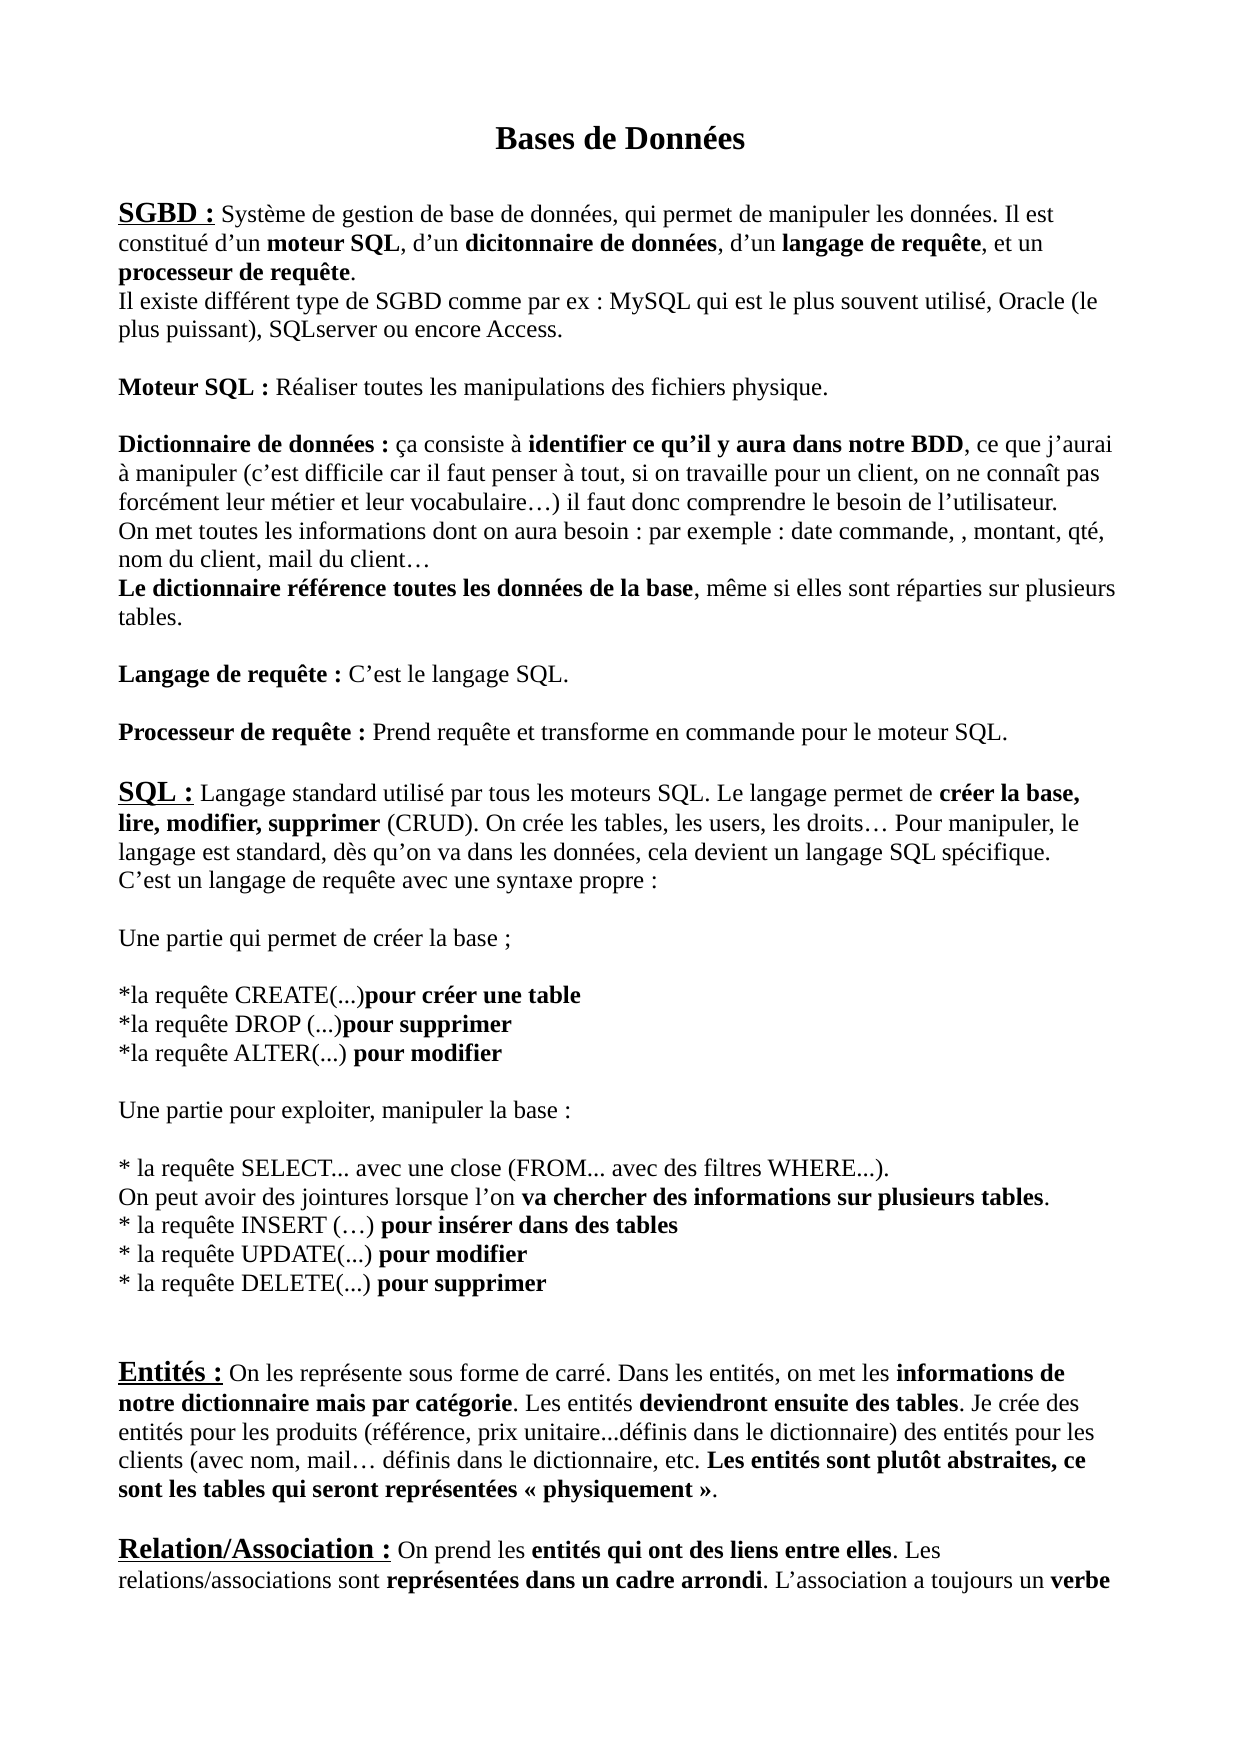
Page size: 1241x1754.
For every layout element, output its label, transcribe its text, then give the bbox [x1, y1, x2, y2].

text Relation/Association : On prend les entités qui ont des liens entre elles. Les relations/associations sont représentées dans un cadre arrondi. L’association a toujours un verbe [118, 1532, 1122, 1594]
text Une partie pour exploiter, manipuler la base : [118, 1096, 1122, 1124]
text Il existe différent type de SGBD comme par ex : MySQL qui est le plus souvent utilisé, Oracle (le plus puissant), SQLserver ou encore Access. [118, 286, 1122, 343]
text On met toutes les informations dont on aura besoin : par exemple : date commande, , montant, qté, nom du client, mail du client… [118, 516, 1122, 573]
text * la requête INSERT (…) pour insérer dans des tables [118, 1211, 1122, 1239]
text Le dictionnaire référence toutes les données de la base, même si elles sont réparties sur plusieurs tables. [118, 573, 1122, 631]
text C’est un langage de requête avec une syntaxe propre : [118, 866, 1122, 894]
text On peut avoir des jointures lorsque l’on va chercher des informations sur plusieurs tables. [118, 1182, 1122, 1211]
text Processeur de requête : Prend requête et transforme en commande pour le moteur SQL. [118, 717, 1122, 746]
text *la requête CREATE(...)pour créer une table [118, 981, 1122, 1009]
text *la requête DROP (...)pour supprimer [118, 1009, 1122, 1038]
text Langage de requête : C’est le langage SQL. [118, 659, 1122, 688]
text SGBD : Système de gestion de base de données, qui permet de manipuler les données. Il est constitué d’un moteur SQL, d’un dicitonnaire de données, d’un langage de requête, et un processeur de requête. [118, 195, 1122, 286]
text SQL : Langage standard utilisé par tous les moteurs SQL. Le langage permet de créer la base, lire, modifier, supprimer (CRUD). On crée les tables, les users, les droits… Pour manipuler, le langage est standard, dès qu’on va dans les données, cela devient un langage SQL spécifique. [118, 774, 1122, 866]
text Une partie qui permet de créer la base ; [118, 923, 1122, 952]
text Moteur SQL : Réaliser toutes les manipulations des fichiers physique. [118, 372, 1122, 401]
text * la requête UPDATE(...) pour modifier [118, 1239, 1122, 1268]
text * la requête SELECT... avec une close (FROM... avec des filtres WHERE...). [118, 1153, 1122, 1182]
text *la requête ALTER(...) pour modifier [118, 1038, 1122, 1067]
text Dictionnaire de données : ça consiste à identifier ce qu’il y aura dans notre BDD, ce que j’aurai à manipuler (c’est difficile car il faut penser à tout, si on travaille pour un client, on ne connaît pas forcément leur métier et leur vocabulaire…) il faut donc comprendre le besoin de l’utilisateur. [118, 429, 1122, 516]
text Bases de Données [118, 118, 1122, 156]
text * la requête DELETE(...) pour supprimer [118, 1268, 1122, 1297]
text Entités : On les représente sous forme de carré. Dans les entités, on met les informations de notre dictionnaire mais par catégorie. Les entités deviendront ensuite des tables. Je crée des entités pour les produits (référence, prix unitaire...définis dans le dictionnaire) des entités pour les clients (avec nom, mail… définis dans le dictionnaire, etc. Les entités sont plutôt abstraites, ce sont les tables qui seront représentées « physiquement ». [118, 1354, 1122, 1503]
